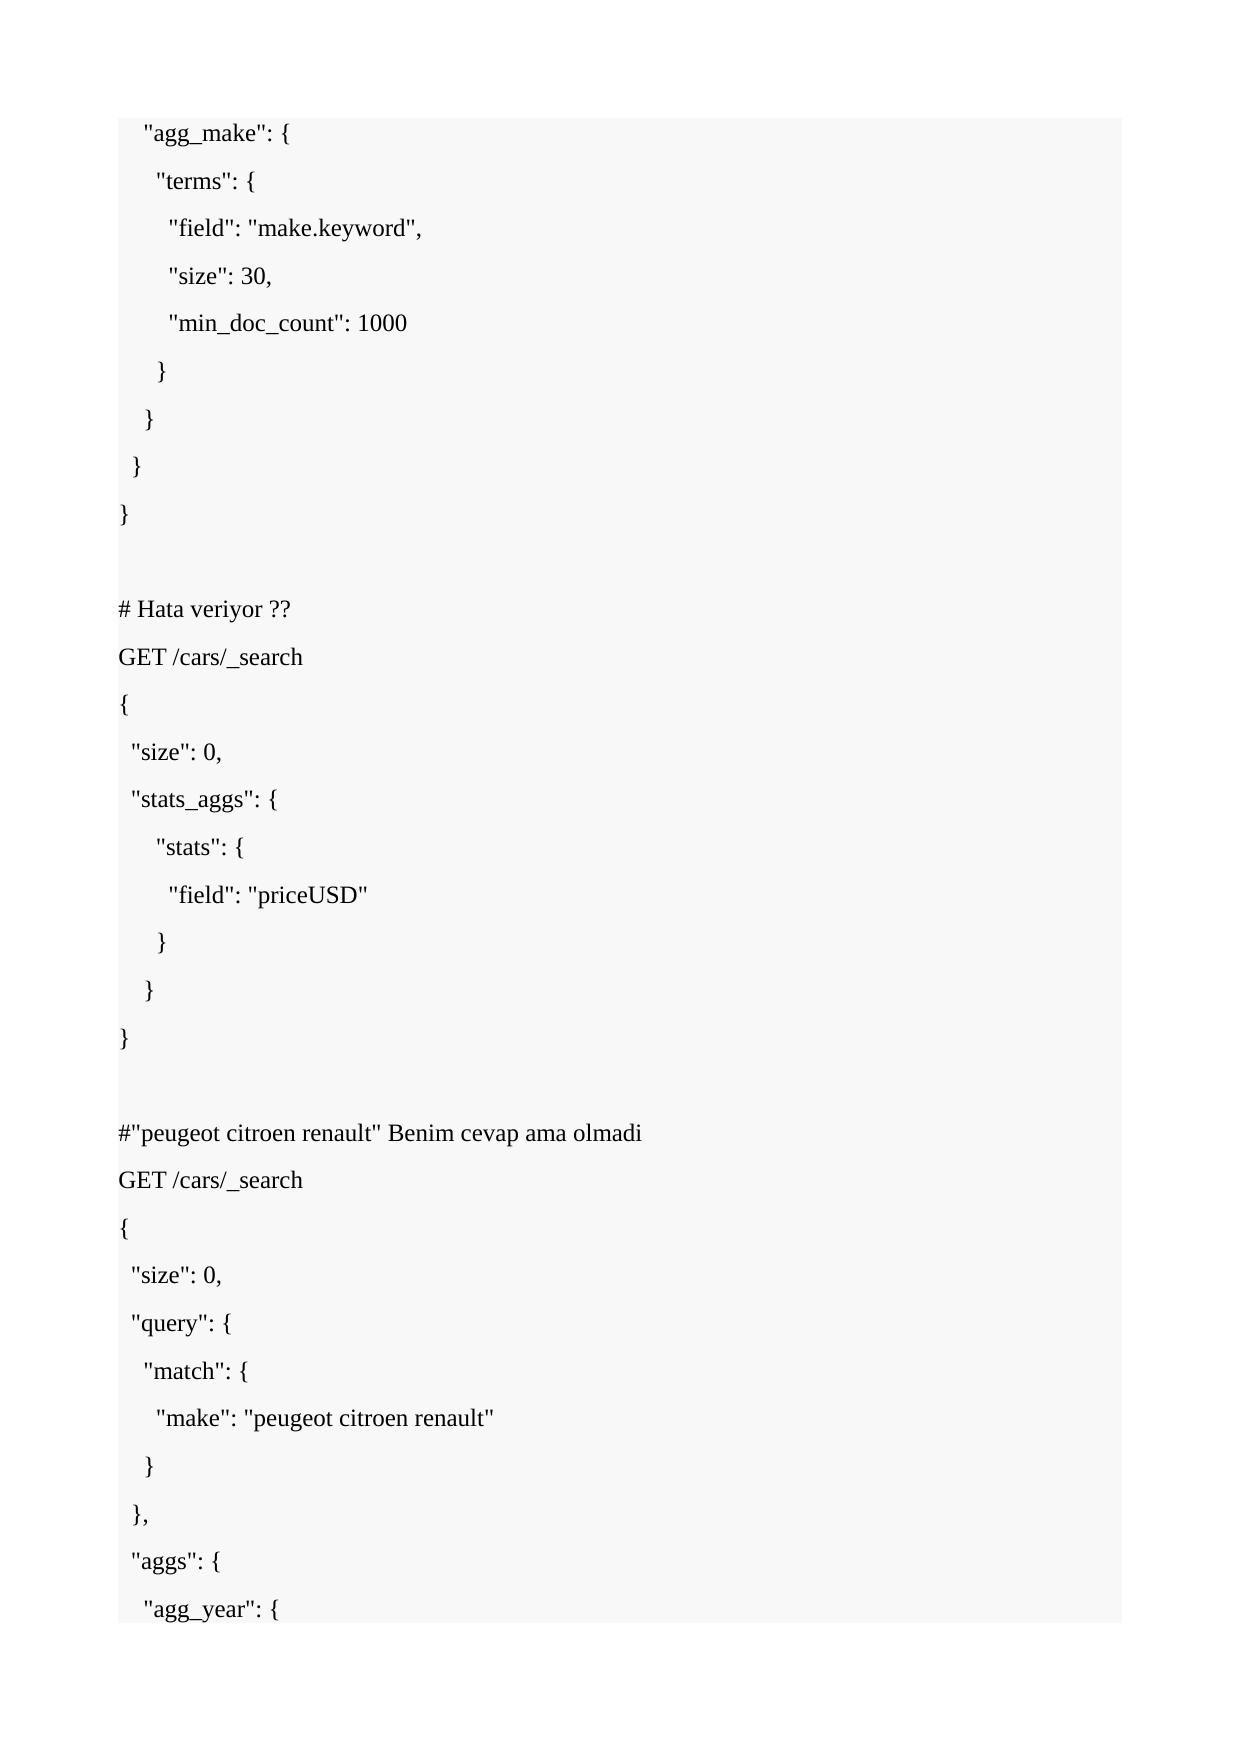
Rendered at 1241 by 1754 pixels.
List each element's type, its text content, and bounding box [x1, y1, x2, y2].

text "field": "make.keyword", [118, 213, 1122, 242]
text "size": 0, [118, 1261, 1122, 1289]
text "stats": { [118, 832, 1122, 861]
text { [118, 689, 1122, 718]
text } [118, 451, 1122, 480]
text "agg_make": { [118, 118, 1122, 147]
text "size": 30, [118, 261, 1122, 290]
text } [118, 1023, 1122, 1051]
text "query": { [118, 1308, 1122, 1337]
text "stats_aggs": { [118, 784, 1122, 813]
text { [118, 1213, 1122, 1242]
text } [118, 1451, 1122, 1480]
text GET /cars/_search [118, 1165, 1122, 1194]
text } [118, 499, 1122, 528]
text } [118, 404, 1122, 432]
text "size": 0, [118, 737, 1122, 766]
text "aggs": { [118, 1546, 1122, 1575]
text # Hata veriyor ?? [118, 594, 1122, 623]
text #"peugeot citroen renault" Benim cevap ama olmadi [118, 1118, 1122, 1147]
text "field": "priceUSD" [118, 880, 1122, 908]
text GET /cars/_search [118, 642, 1122, 671]
text "match": { [118, 1356, 1122, 1384]
text "agg_year": { [118, 1594, 1122, 1623]
text "make": "peugeot citroen renault" [118, 1403, 1122, 1432]
text } [118, 927, 1122, 956]
text "min_doc_count": 1000 [118, 308, 1122, 337]
text } [118, 356, 1122, 385]
text }, [118, 1499, 1122, 1527]
text } [118, 975, 1122, 1004]
text "terms": { [118, 166, 1122, 194]
